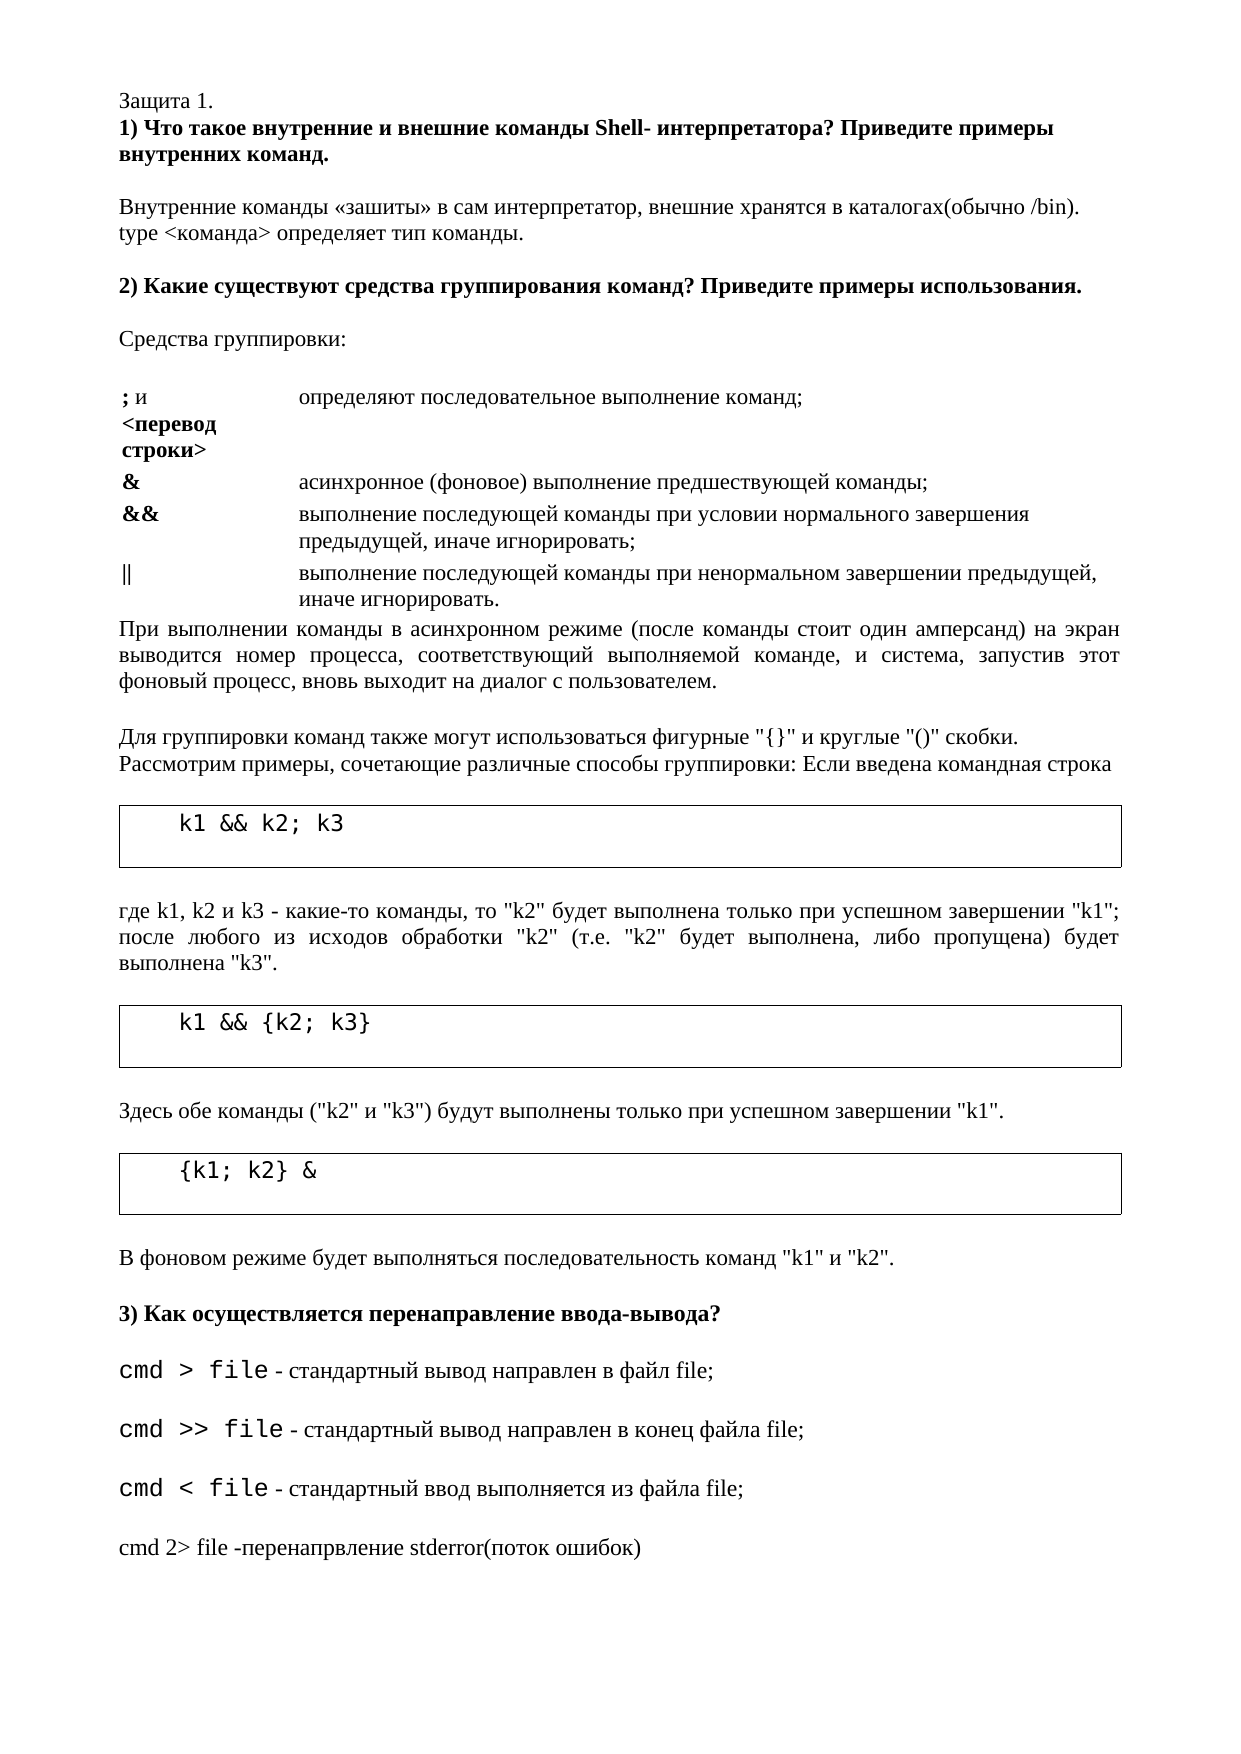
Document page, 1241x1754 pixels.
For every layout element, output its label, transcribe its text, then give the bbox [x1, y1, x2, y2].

text cmd > file - стандартный вывод направлен в файл file; [119, 1356, 1121, 1386]
text Внутренние команды «зашиты» в сам интерпретатор, внешние хранятся в каталогах(обычно /bin). [119, 193, 1121, 219]
text Для группировки команд также могут использоваться фигурные "{}" и круглые "()" скобки. Рассмотрим примеры, сочетающие различные способы группировки: Если введена командная строка [119, 723, 1121, 776]
text Средства группировки: [119, 325, 1121, 351]
text cmd 2> file -перенапрвление stderror(поток ошибок) [119, 1534, 1121, 1561]
text При выполнении команды в асинхронном режиме (после команды стоит один амперсанд) на экран выводится номер процесса, соответствующий выполняемой команде, и система, запустив этот фоновый процесс, вновь выходит на диалог с пользователем. [119, 615, 1121, 694]
text 2) Какие существуют средства группирования команд? Приведите примеры использования. [119, 272, 1121, 298]
table_cell выполнение последующей команды при ненормальном завершении предыдущей, иначе игнорировать. [296, 556, 1121, 615]
text В фоновом режиме будет выполняться последовательность команд "k1" и "k2". [119, 1244, 1121, 1270]
table_header определяют последовательное выполнение команд; [296, 381, 1121, 465]
text Здесь обе команды ("k2" и "k3") будут выполнены только при успешном завершении "k1". [119, 1097, 1121, 1123]
text k1 && {k2; k3} [120, 1006, 1121, 1036]
table_cell || [119, 556, 296, 615]
text k1 && k2; k3 [120, 806, 1121, 836]
table_cell && [119, 498, 296, 556]
table_cell асинхронное (фоновое) выполнение предшествующей команды; [296, 465, 1121, 498]
text {k1; k2} & [120, 1154, 1121, 1183]
table_header ; и <перевод строки> [119, 381, 296, 465]
text Защита 1. [119, 87, 1121, 114]
table_cell & [119, 465, 296, 498]
table_cell выполнение последующей команды при условии нормального завершения предыдущей, иначе игнорировать; [296, 498, 1121, 556]
text где k1, k2 и k3 - какие-то команды, то "k2" будет выполнена только при успешном завершении "k1"; после любого из исходов обработки "k2" (т.е. "k2" будет выполнена, либо пропущена) будет выполнена "k3". [119, 897, 1121, 976]
text 3) Как осуществляется перенаправление ввода-вывода? [119, 1300, 1121, 1327]
text cmd >> file - стандартный вывод направлен в конец файла file; [119, 1416, 1121, 1445]
text 1) Что такое внутренние и внешние команды Shell- интерпретатора? Приведите примеры внутренних команд. [119, 114, 1121, 167]
text cmd < file - стандартный ввод выполняется из файла file; [119, 1474, 1121, 1504]
text type <команда> определяет тип команды. [119, 219, 1121, 246]
